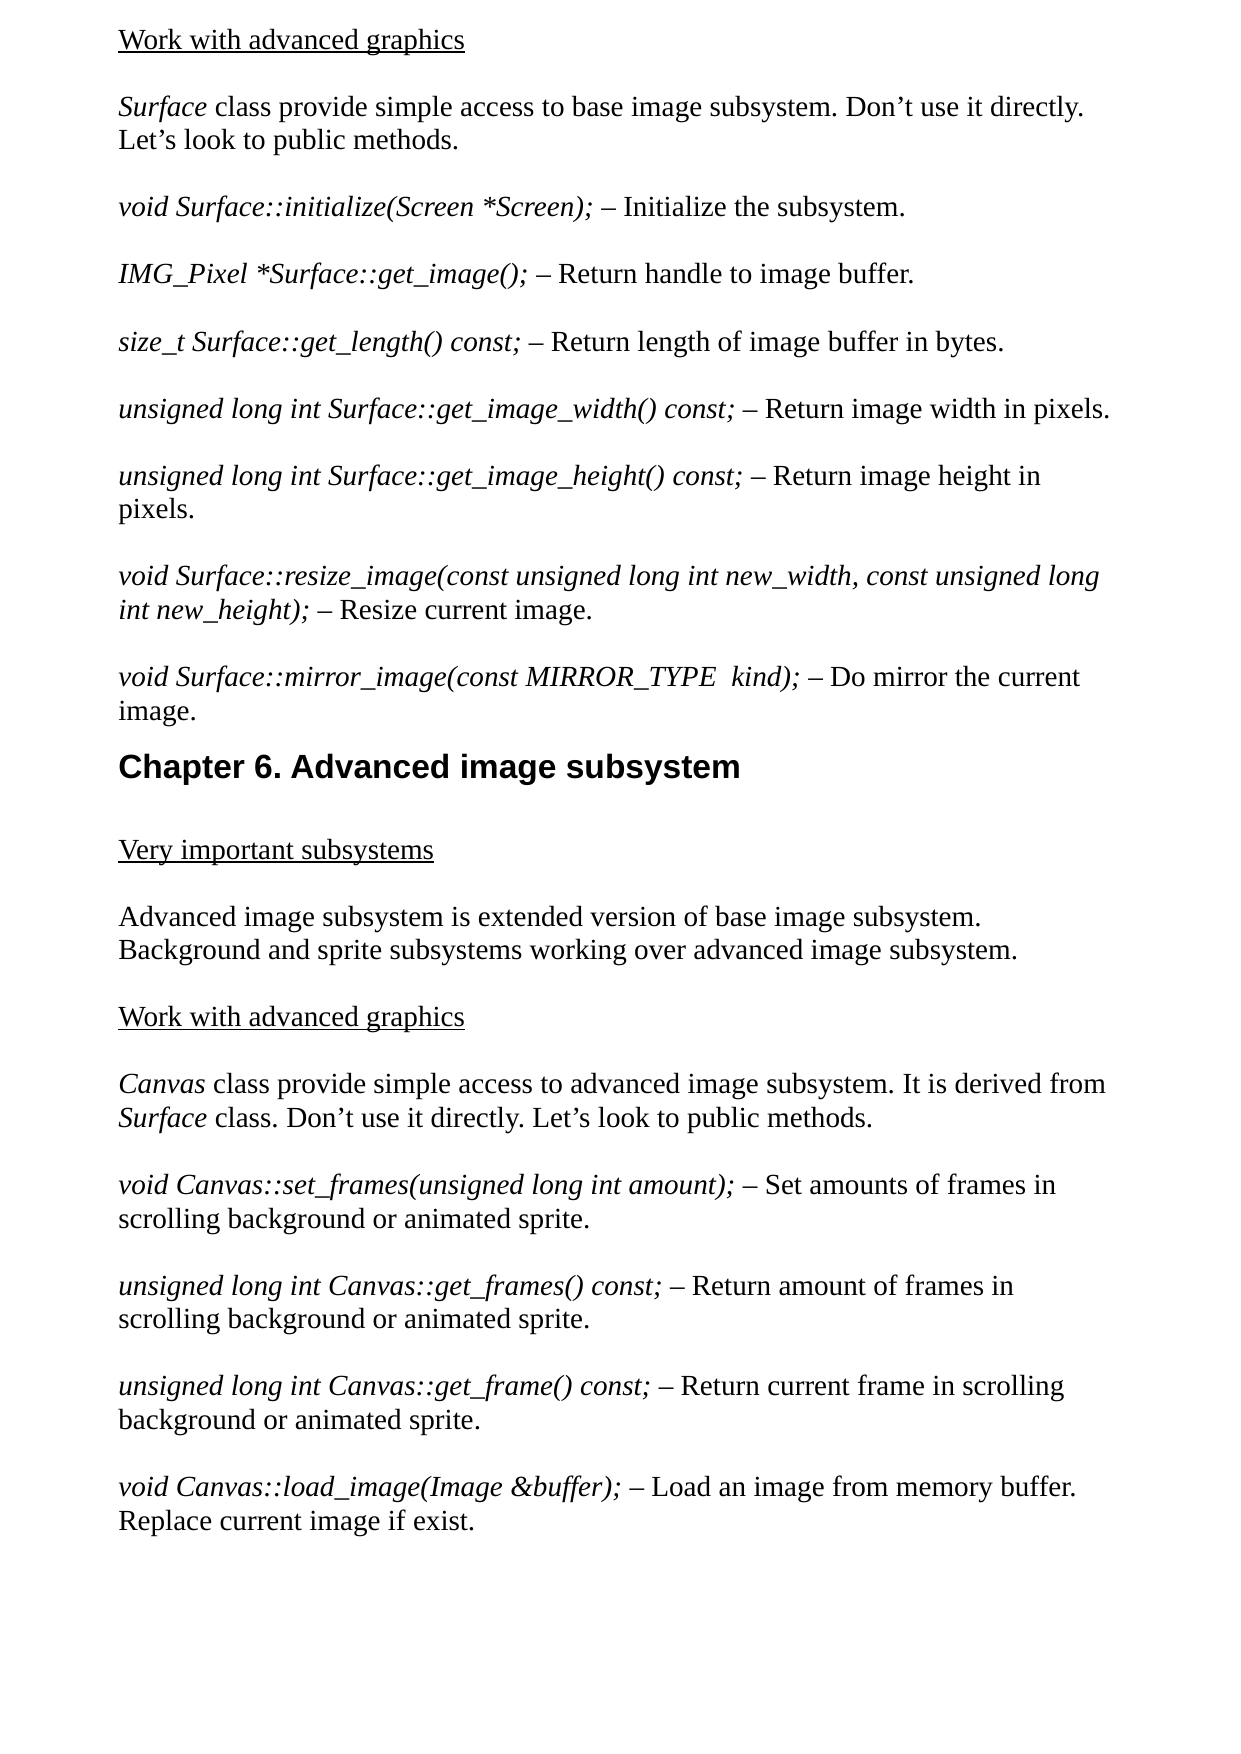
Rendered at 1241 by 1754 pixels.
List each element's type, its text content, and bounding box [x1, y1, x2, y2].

text Advanced image subsystem is extended version of base image subsystem. Background and sprite subsystems working over advanced image subsystem. [118, 899, 1122, 966]
text Very important subsystems [118, 832, 1122, 865]
text void Surface::initialize(Screen *Screen); – Initialize the subsystem. [118, 189, 1122, 223]
text Surface class provide simple access to base image subsystem. Don’t use it directly. Let’s look to public methods. [118, 89, 1122, 156]
text unsigned long int Canvas::get_frames() const; – Return amount of frames in scrolling background or animated sprite. [118, 1268, 1122, 1335]
text void Canvas::load_image(Image &buffer); – Load an image from memory buffer. Replace current image if exist. [118, 1469, 1122, 1536]
text unsigned long int Canvas::get_frame() const; – Return current frame in scrolling background or animated sprite. [118, 1368, 1122, 1436]
text void Surface::resize_image(const unsigned long int new_width, const unsigned long int new_height); – Resize current image. [118, 558, 1122, 626]
text void Canvas::set_frames(unsigned long int amount); – Set amounts of frames in scrolling background or animated sprite. [118, 1167, 1122, 1234]
text IMG_Pixel *Surface::get_image(); – Return handle to image buffer. [118, 257, 1122, 290]
text unsigned long int Surface::get_image_height() const; – Return image height in pixels. [118, 458, 1122, 525]
text size_t Surface::get_length() const; – Return length of image buffer in bytes. [118, 324, 1122, 357]
text Work with advanced graphics [118, 999, 1122, 1033]
subtitle Chapter 6. Advanced image subsystem [118, 747, 1122, 786]
text unsigned long int Surface::get_image_width() const; – Return image width in pixels. [118, 391, 1122, 424]
text Work with advanced graphics [118, 22, 1122, 55]
text Canvas class provide simple access to advanced image subsystem. It is derived from Surface class. Don’t use it directly. Let’s look to public methods. [118, 1067, 1122, 1134]
text void Surface::mirror_image(const MIRROR_TYPE kind); – Do mirror the current image. [118, 659, 1122, 726]
